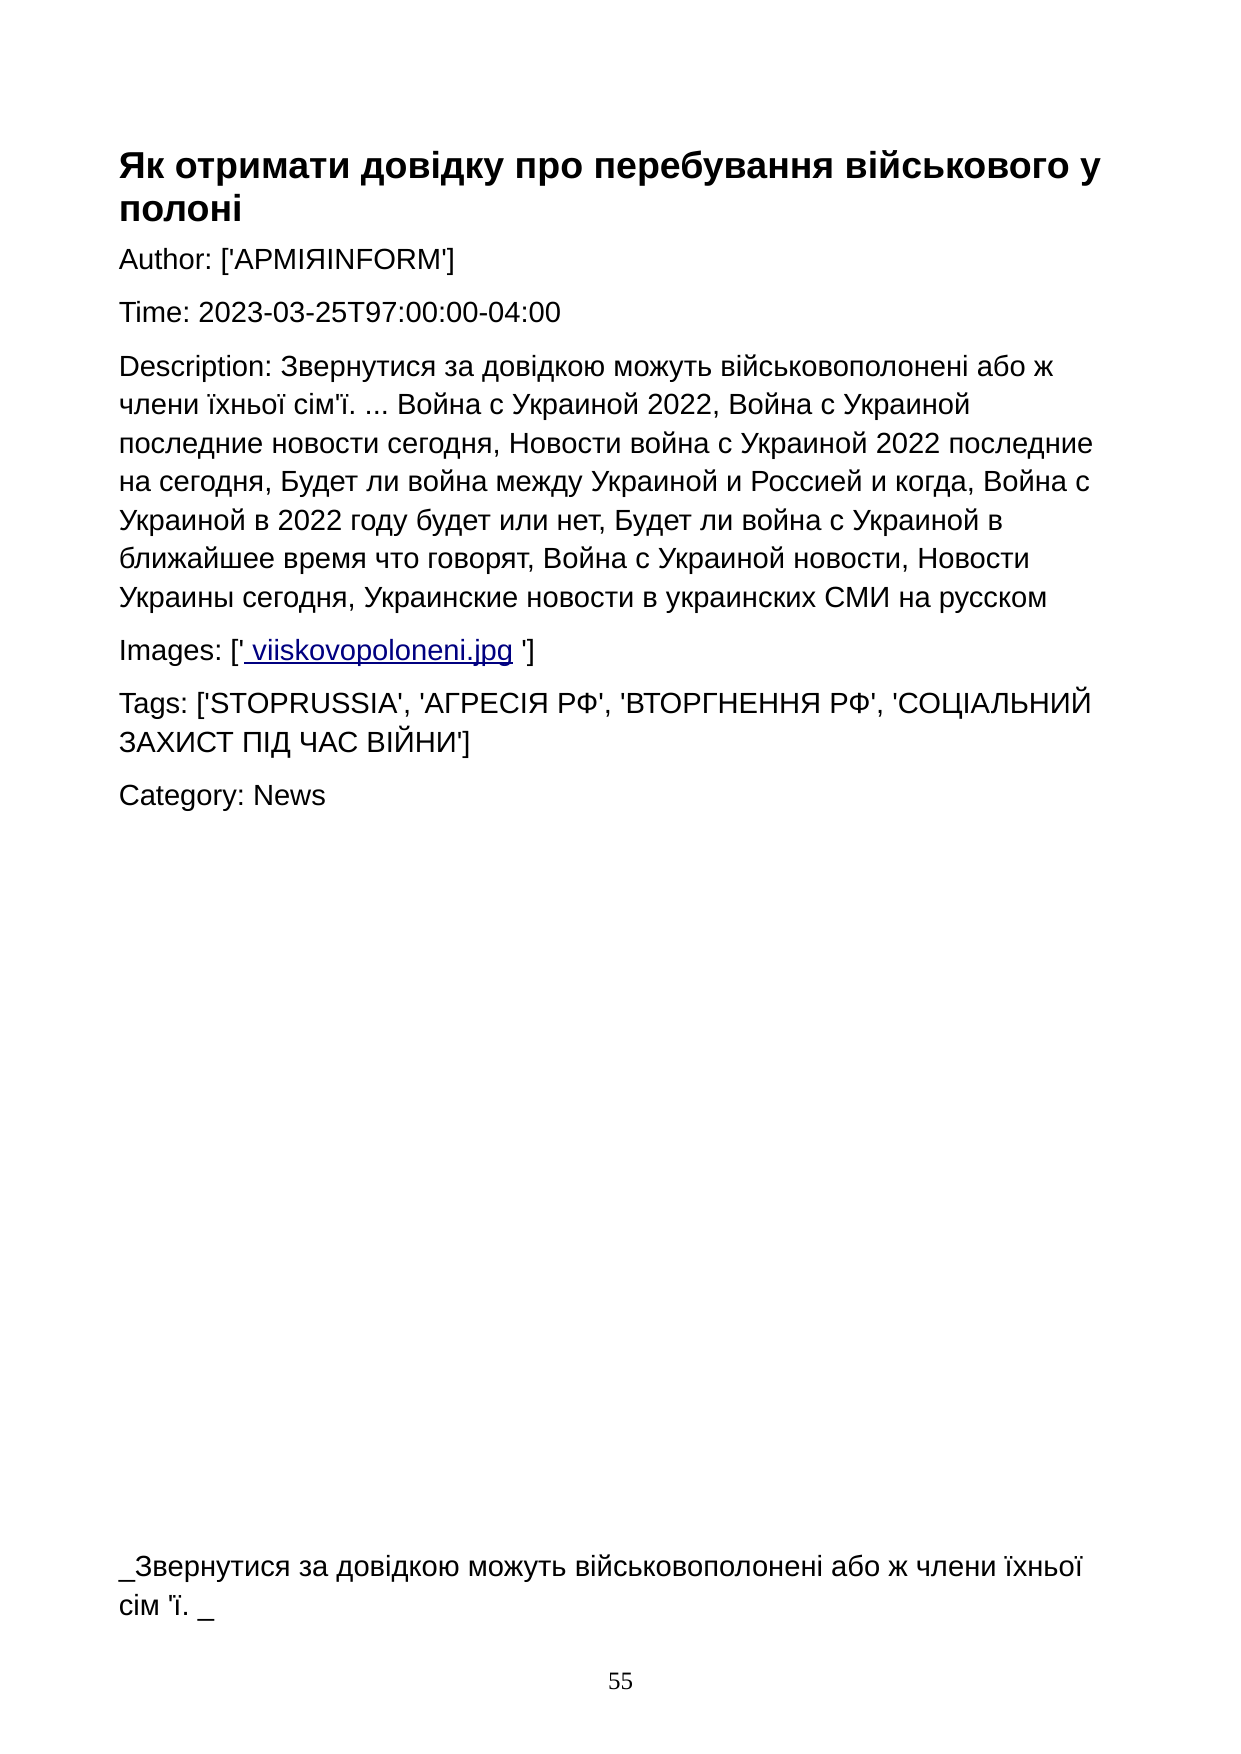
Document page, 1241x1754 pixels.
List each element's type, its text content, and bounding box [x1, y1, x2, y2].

subtitle Як отримати довідку про перебування військового у полоні [118, 143, 1122, 230]
text Category: News [118, 778, 1122, 811]
text Tags: ['STOPRUSSIA', 'АГРЕСІЯ РФ', 'ВТОРГНЕННЯ РФ', 'СОЦІАЛЬНИЙ ЗАХИСТ ПІД ЧАС ВІЙНИ'] [118, 686, 1122, 758]
text Images: [' viiskovopoloneni.jpg '] [118, 633, 1122, 666]
text Description: Звернутися за довідкою можуть військовополонені або ж члени їхньої сім'ї. ... Война с Украиной 2022, Война с Украиной последние новости сегодня, Новости война с Украиной 2022 последние на сегодня, Будет ли война между Украиной и Россией и когда, Война с Украиной в 2022 году будет или нет, Будет ли война с Украиной в ближайшее время что говорят, Война с Украиной новости, Новости Украины сегодня, Украинские новости в украинских СМИ на русском [118, 348, 1122, 613]
text _Звернутися за довідкою можуть військовополонені або ж члени їхньої сім 'ї. _ [118, 1549, 1122, 1621]
text Author: ['АРМІЯINFORM'] [118, 242, 1122, 276]
text Time: 2023-03-25T97:00:00-04:00 [118, 295, 1122, 329]
